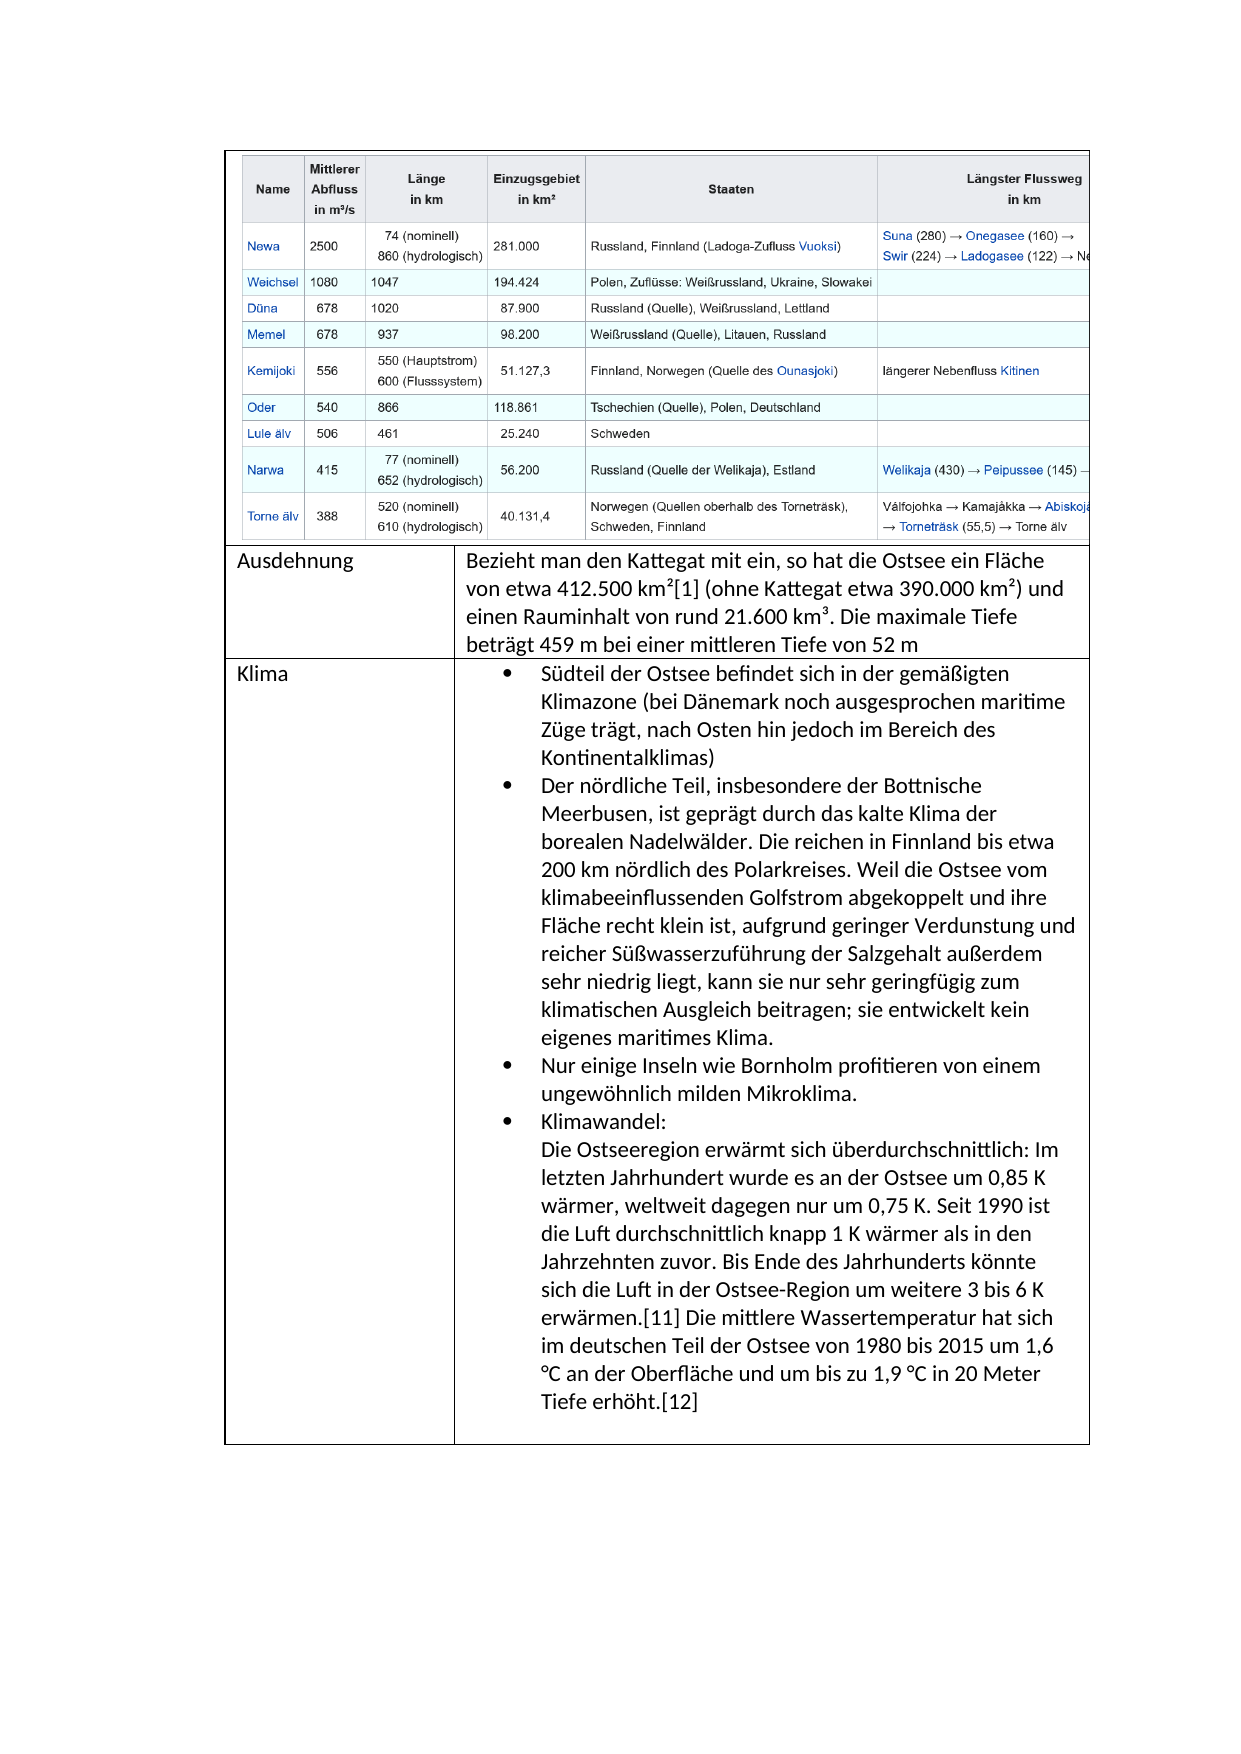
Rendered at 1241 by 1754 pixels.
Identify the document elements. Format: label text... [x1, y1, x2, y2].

table_cell Bezieht man den Kattegat mit ein, so hat die Ostsee ein Fläche von etwa 412.500 km²[1] (ohne Kattegat etwa 390.000 km²) und einen Rauminhalt von rund 21.600 km³. Die maximale Tiefe beträgt 459 m bei einer mittleren Tiefe von 52 m [455, 546, 1089, 658]
table_cell Südteil der Ostsee befindet sich in der gemäßigten Klimazone (bei Dänemark noch ausgesprochen maritime Züge trägt, nach Osten hin jedoch im Bereich des Kontinentalklimas) Der nördliche Teil, insbesondere der Bottnische Meerbusen, ist geprägt durch das kalte Klima der borealen Nadelwälder. Die reichen in Finnland bis etwa 200 km nördlich des Polarkreises. Weil die Ostsee vom klimabeeinflussenden Golfstrom abgekoppelt und ihre Fläche recht klein ist, aufgrund geringer Verdunstung und reicher Süßwasserzuführung der Salzgehalt außerdem sehr niedrig liegt, kann sie nur sehr geringfügig zum klimatischen Ausgleich beitragen; sie entwickelt kein eigenes maritimes Klima. Nur einige Inseln wie Bornholm profitieren von einem ungewöhnlich milden Mikroklima. Klimawandel: Die Ostseeregion erwärmt sich überdurchschnittlich: Im letzten Jahrhundert wurde es an der Ostsee um 0,85 K wärmer, weltweit dagegen nur um 0,75 K. Seit 1990 ist die Luft durchschnittlich knapp 1 K wärmer als in den Jahrzehnten zuvor. Bis Ende des Jahrhunderts könnte sich die Luft in der Ostsee-Region um weitere 3 bis 6 K erwärmen.[11] Die mittlere Wassertemperatur hat sich im deutschen Teil der Ostsee von 1980 bis 2015 um 1,6 °C an der Oberfläche und um bis zu 1,9 °C in 20 Meter Tiefe erhöht.[12] [455, 659, 1089, 1443]
table_cell Klima [226, 659, 454, 1443]
picture [236, 151, 1090, 544]
table_cell Ausdehnung [226, 546, 454, 658]
table_cell [226, 151, 454, 545]
